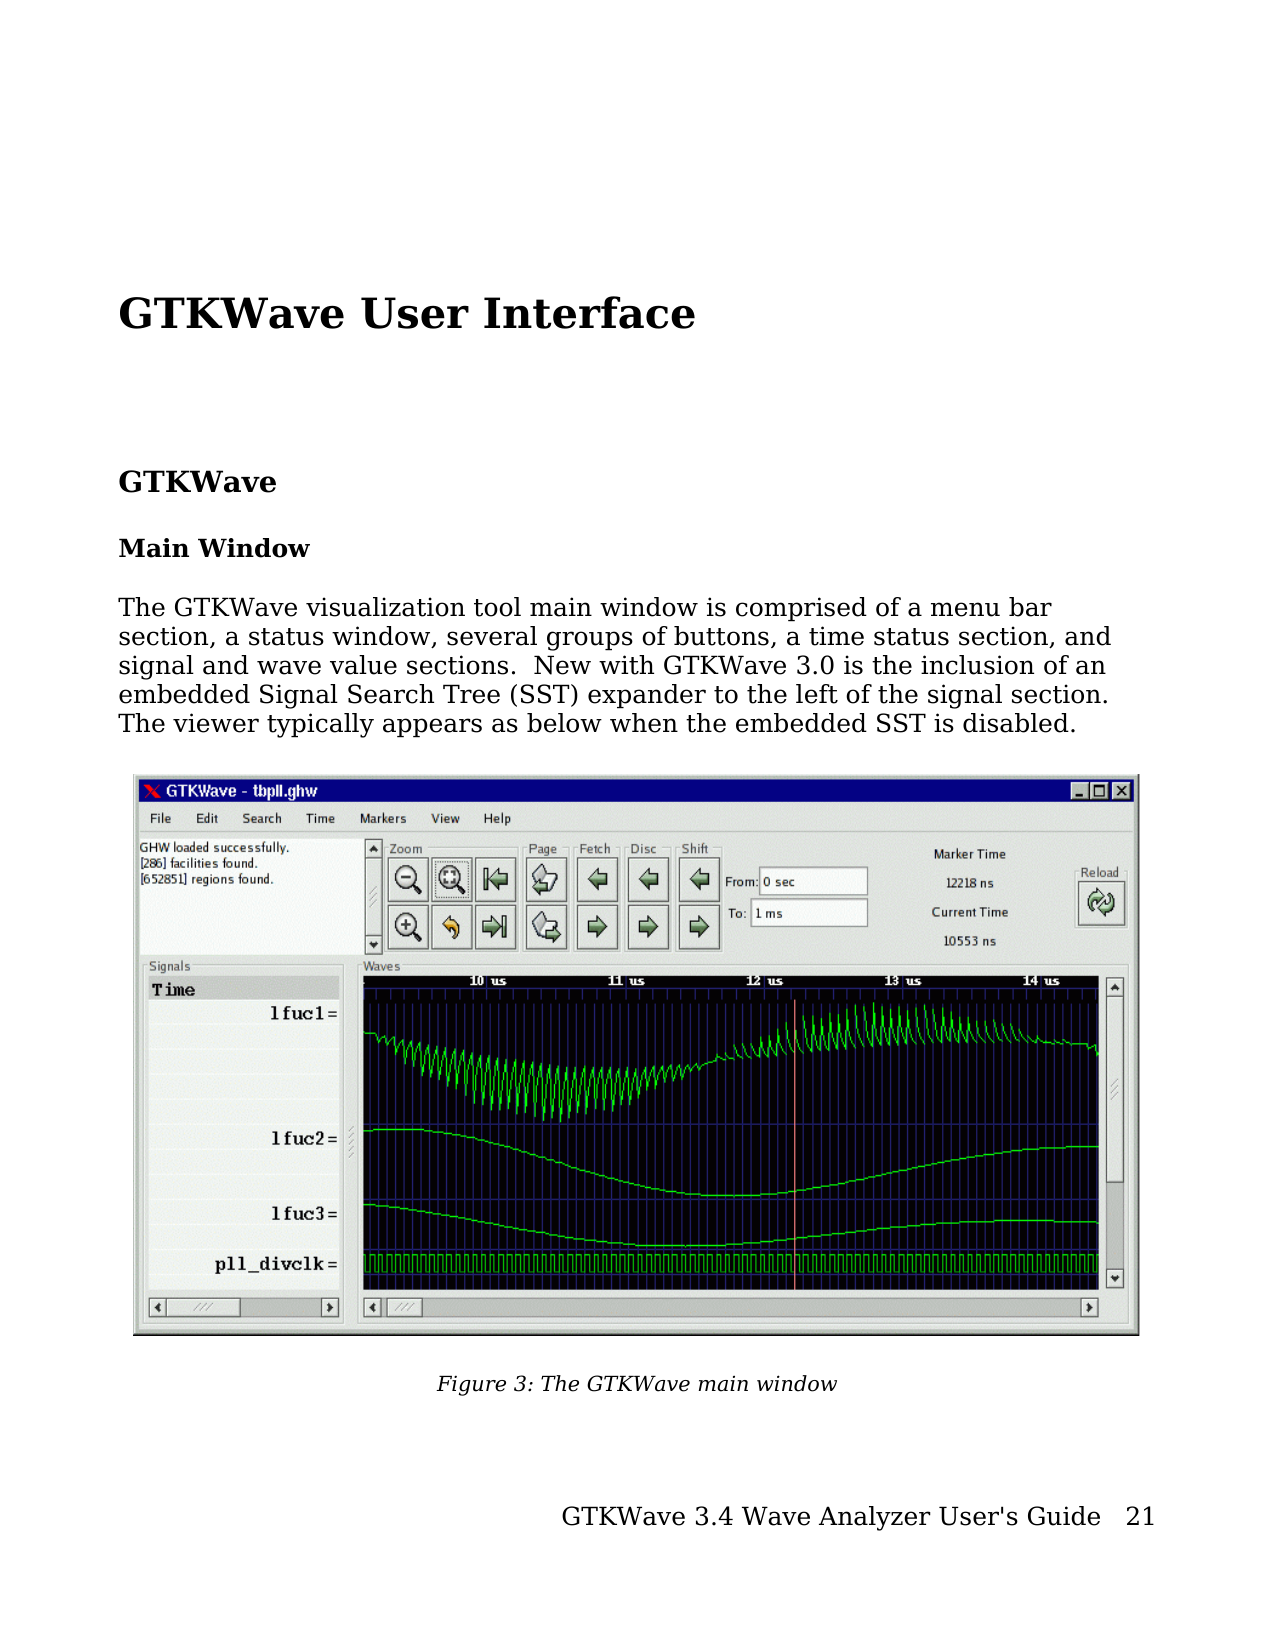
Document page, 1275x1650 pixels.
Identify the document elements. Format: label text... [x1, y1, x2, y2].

text Figure 3: The GTKWave main window [119, 768, 1158, 1396]
subtitle Main Window [118, 534, 1157, 563]
subtitle GTKWave [118, 466, 1157, 500]
picture [133, 774, 1140, 1336]
subtitle GTKWave User Interface [118, 289, 1157, 338]
text The GTKWave visualization tool main window is comprised of a menu bar section, a status window, several groups of buttons, a time status section, and signal and wave value sections. New with GTKWave 3.0 is the inclusion of an embedded Signal Search Tree (SST) expander to the left of the signal section. The viewer typically appears as below when the embedded SST is disabled. [118, 593, 1157, 739]
